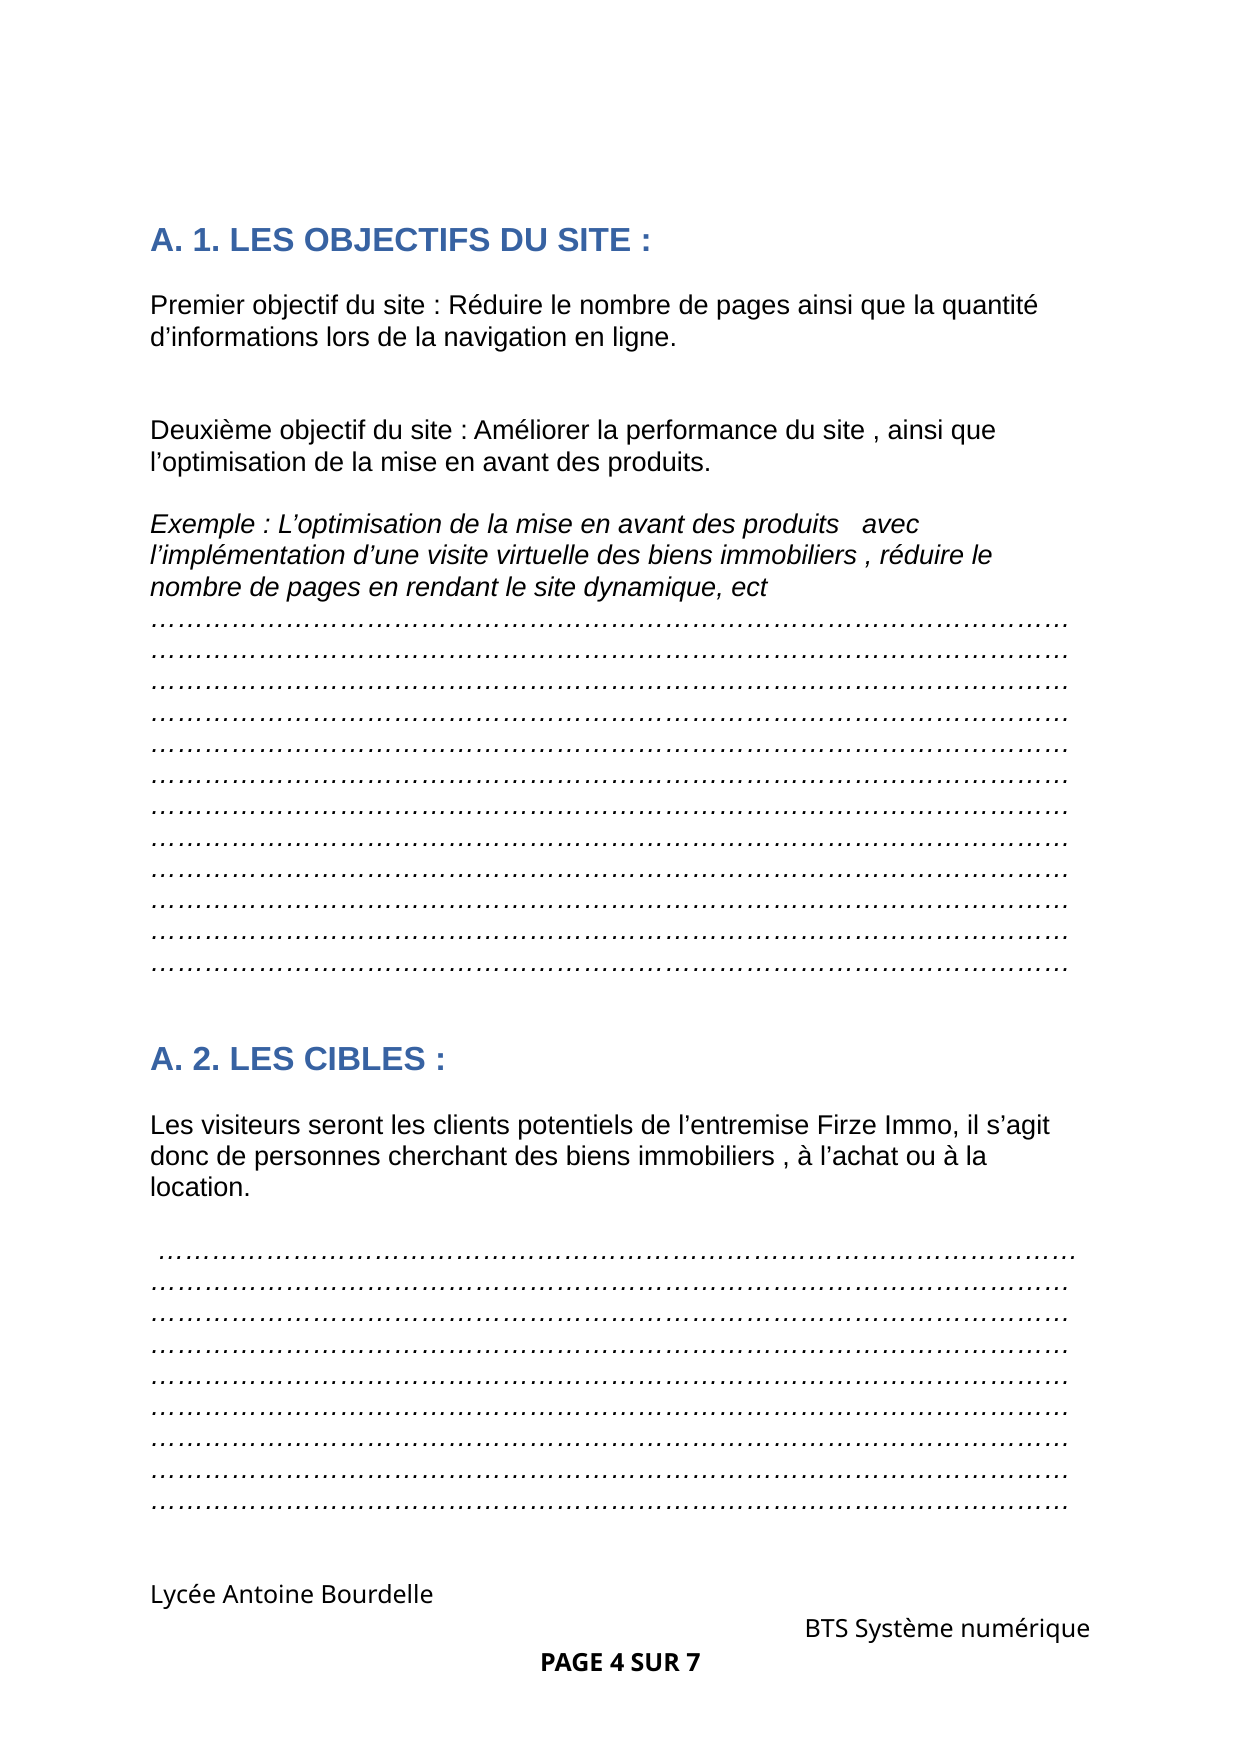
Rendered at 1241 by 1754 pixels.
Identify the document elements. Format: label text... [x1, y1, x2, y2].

text ………………………………………………………………………………………… ………………………………………………………………………………………… ………………………………………………………………………………………… ………………………………………………………………………………………… ………………………………………………………………………………………… ………………………………………………………………………………………… ………………………………………………………………………………………… ………………………………………………………………………………………… …………………………………………………………………………………………………………………………………………………………………………………… ………………………………………………………………………………………… ………………………………………………………………………………………… [150, 602, 1090, 977]
subtitle A. 2. Les cibles : [150, 1039, 1090, 1078]
subtitle A. 1. Les objectifs du site : [150, 220, 1090, 258]
text Exemple : L’optimisation de la mise en avant des produits avec l’implémentation d’une visite virtuelle des biens immobiliers , réduire le nombre de pages en rendant le site dynamique, ect [150, 508, 1090, 602]
text Premier objectif du site : Réduire le nombre de pages ainsi que la quantité d’informations lors de la navigation en ligne. [150, 289, 1090, 352]
text ………………………………………………………………………………………… ………………………………………………………………………………………… ………………………………………………………………………………………… ………………………………………………………………………………………… ………………………………………………………………………………………… ………………………………………………………………………………………… ………………………………………………………………………………………… ………………………………………………………………………………………… ………………………………………………………………………………………… [150, 1234, 1090, 1515]
text Deuxième objectif du site : Améliorer la performance du site , ainsi que l’optimisation de la mise en avant des produits. [150, 414, 1090, 477]
text Les visiteurs seront les clients potentiels de l’entremise Firze Immo, il s’agit donc de personnes cherchant des biens immobiliers , à l’achat ou à la location. [150, 1109, 1090, 1203]
